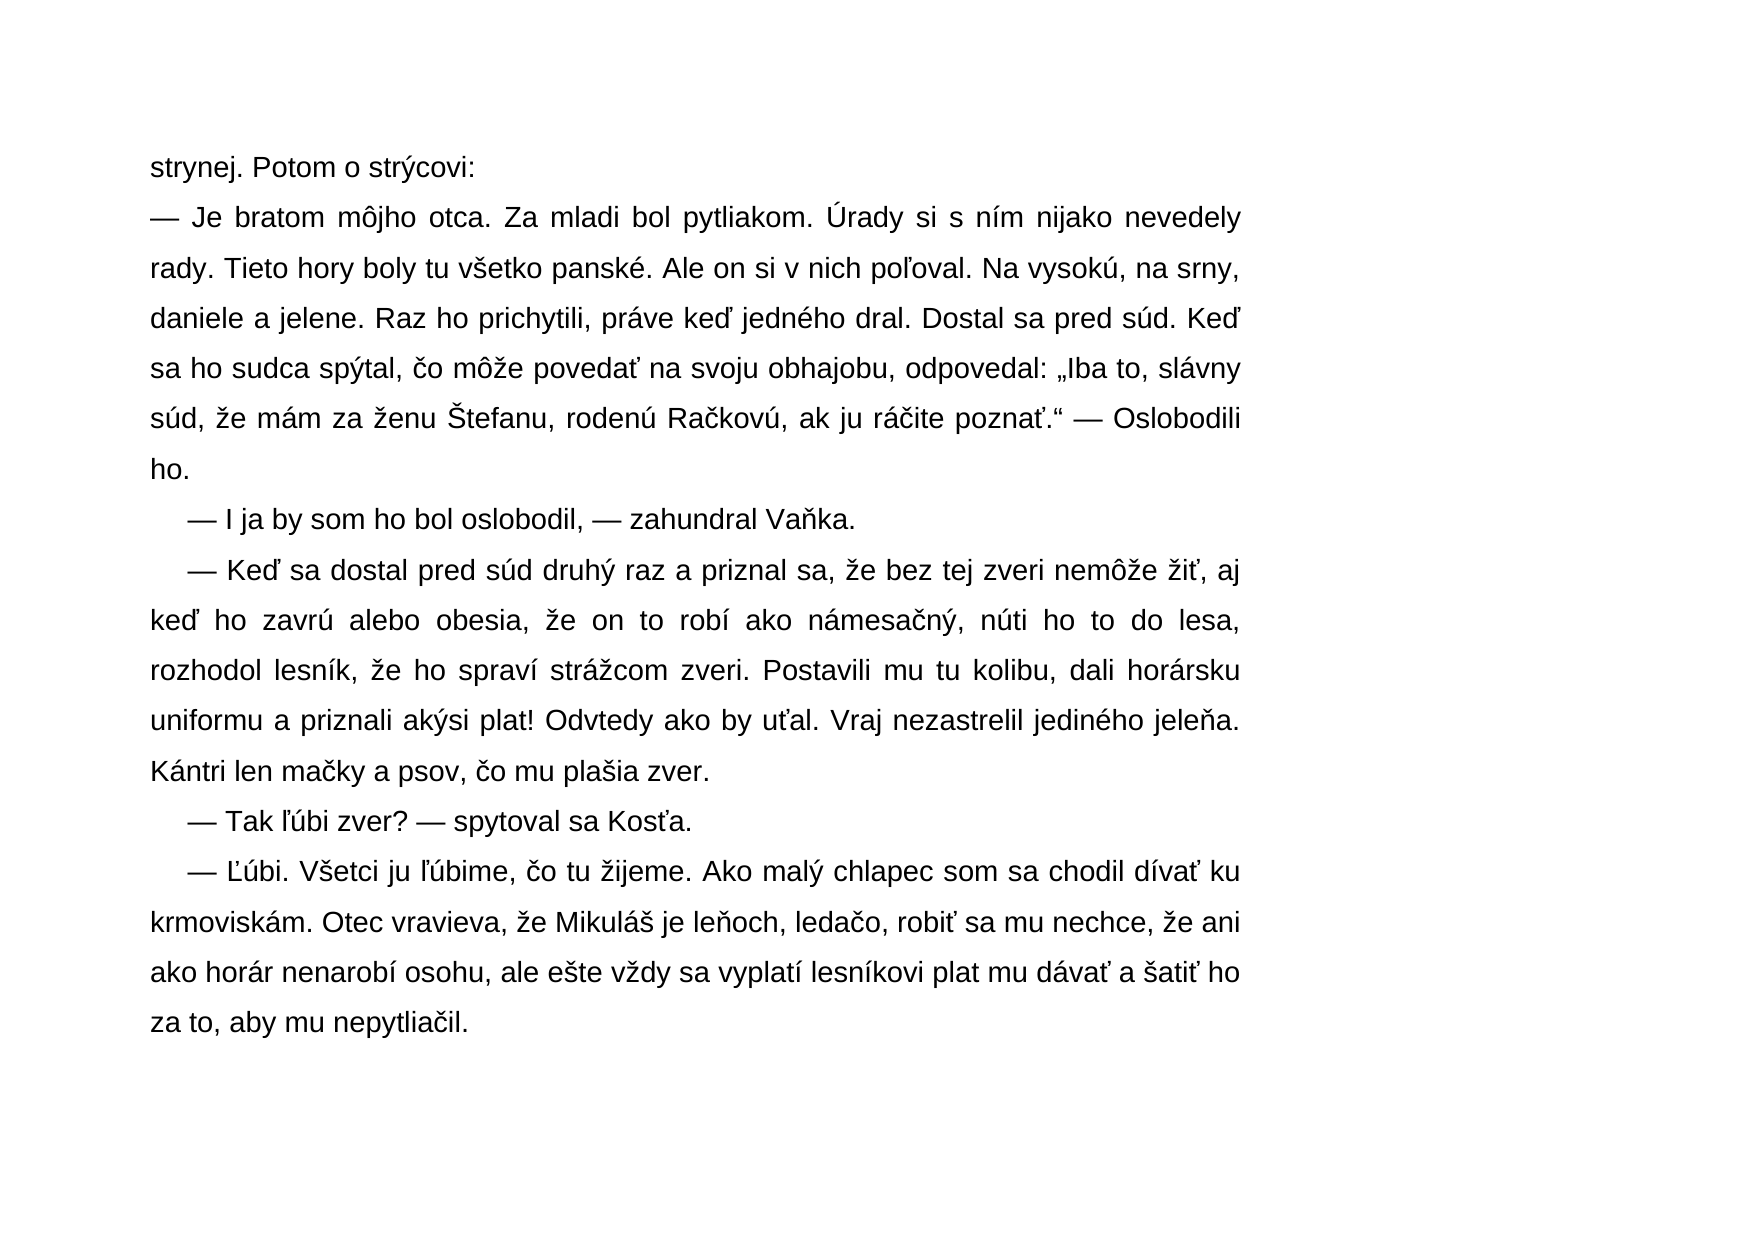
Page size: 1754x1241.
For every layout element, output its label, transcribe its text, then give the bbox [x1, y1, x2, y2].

text strynej. Potom o strýcovi: [150, 150, 1243, 183]
text — Tak ľúbi zver? — spytoval sa Kosťa. [150, 804, 1243, 838]
text — Keď sa dostal pred súd druhý raz a priznal sa, že bez tej zveri nemôže žiť, aj keď ho zavrú alebo obesia, že on to robí ako námesačný, núti ho to do lesa, rozhodol lesník, že ho spraví strážcom zveri. Postavili mu tu kolibu, dali horársku uniformu a priznali akýsi plat! Odvtedy ako by uťal. Vraj nezastrelil jediného jeleňa. Kántri len mačky a psov, čo mu plašia zver. [150, 552, 1243, 787]
text — Ľúbi. Všetci ju ľúbime, čo tu žijeme. Ako malý chlapec som sa chodil dívať ku krmoviskám. Otec vravieva, že Mikuláš je leňoch, ledačo, robiť sa mu nechce, že ani ako horár nenarobí osohu, ale ešte vždy sa vyplatí lesníkovi plat mu dávať a šatiť ho za to, aby mu nepytliačil. [150, 854, 1243, 1039]
text — I ja by som ho bol oslobodil, — zahundral Vaňka. [150, 502, 1243, 536]
text — Je bratom môjho otca. Za mladi bol pytliakom. Úrady si s ním nijako nevedely rady. Tieto hory boly tu všetko panské. Ale on si v nich poľoval. Na vysokú, na srny, daniele a jelene. Raz ho prichytili, práve keď jedného dral. Dostal sa pred súd. Keď sa ho sudca spýtal, čo môže povedať na svoju obhajobu, odpovedal: „Iba to, slávny súd, že mám za ženu Štefanu, rodenú Račkovú, ak ju ráčite poznať.“ — Oslobodili ho. [150, 200, 1243, 485]
